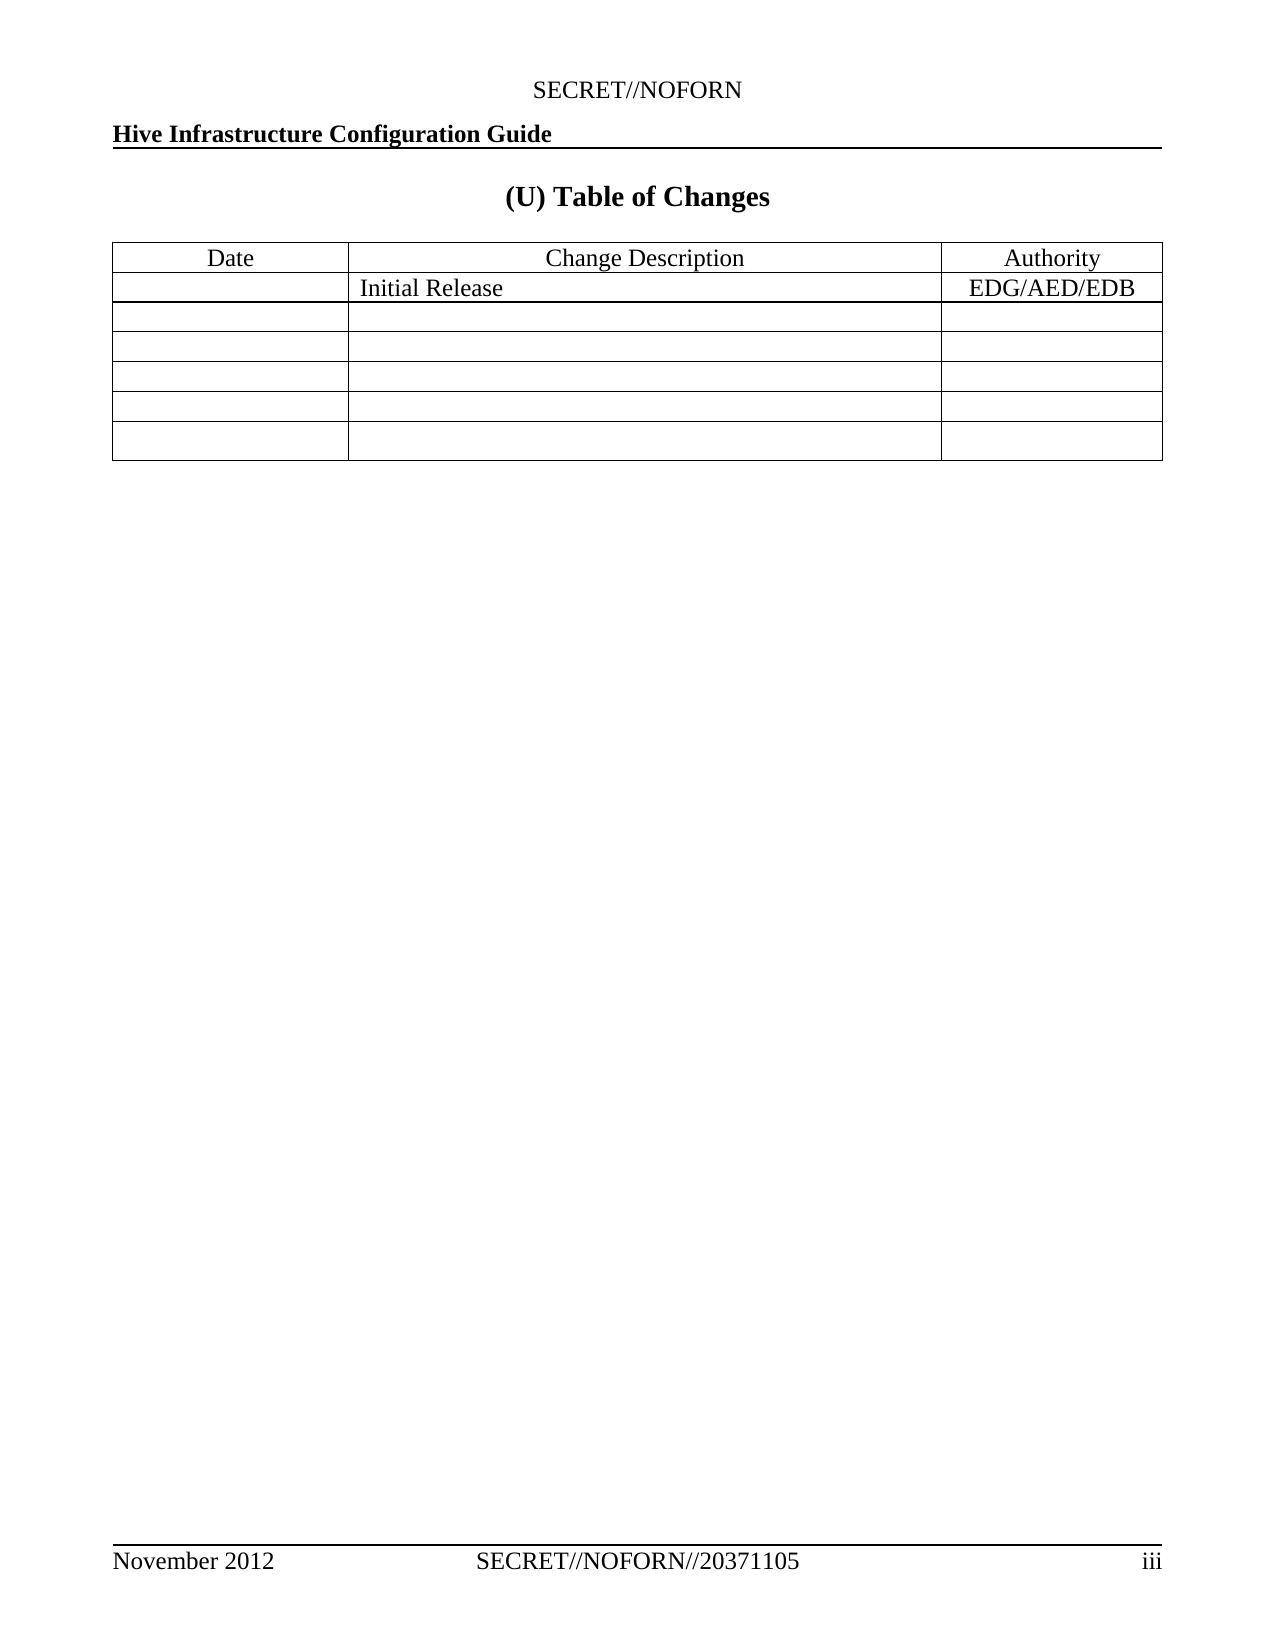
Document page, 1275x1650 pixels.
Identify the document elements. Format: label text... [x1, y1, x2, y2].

table_cell [113, 392, 348, 421]
table_cell [349, 303, 941, 331]
text (U) Table of Changes [112, 179, 1162, 213]
table_cell [349, 332, 941, 361]
table_cell [942, 332, 1162, 361]
table_cell [942, 362, 1162, 391]
table_cell [942, 392, 1162, 421]
table_cell [113, 362, 348, 391]
table_cell [113, 273, 348, 301]
table_header Date [113, 243, 348, 272]
table_header Change Description [349, 243, 941, 272]
table_cell [113, 303, 348, 331]
table_cell [349, 362, 941, 391]
table_cell [349, 392, 941, 421]
table_cell [942, 422, 1162, 460]
table_cell [942, 303, 1162, 331]
table_cell Initial Release [349, 273, 941, 301]
table_cell [113, 422, 348, 460]
table_cell [349, 422, 941, 460]
table_header Authority [942, 243, 1162, 272]
table_cell [113, 332, 348, 361]
table_cell EDG/AED/EDB [942, 273, 1162, 301]
